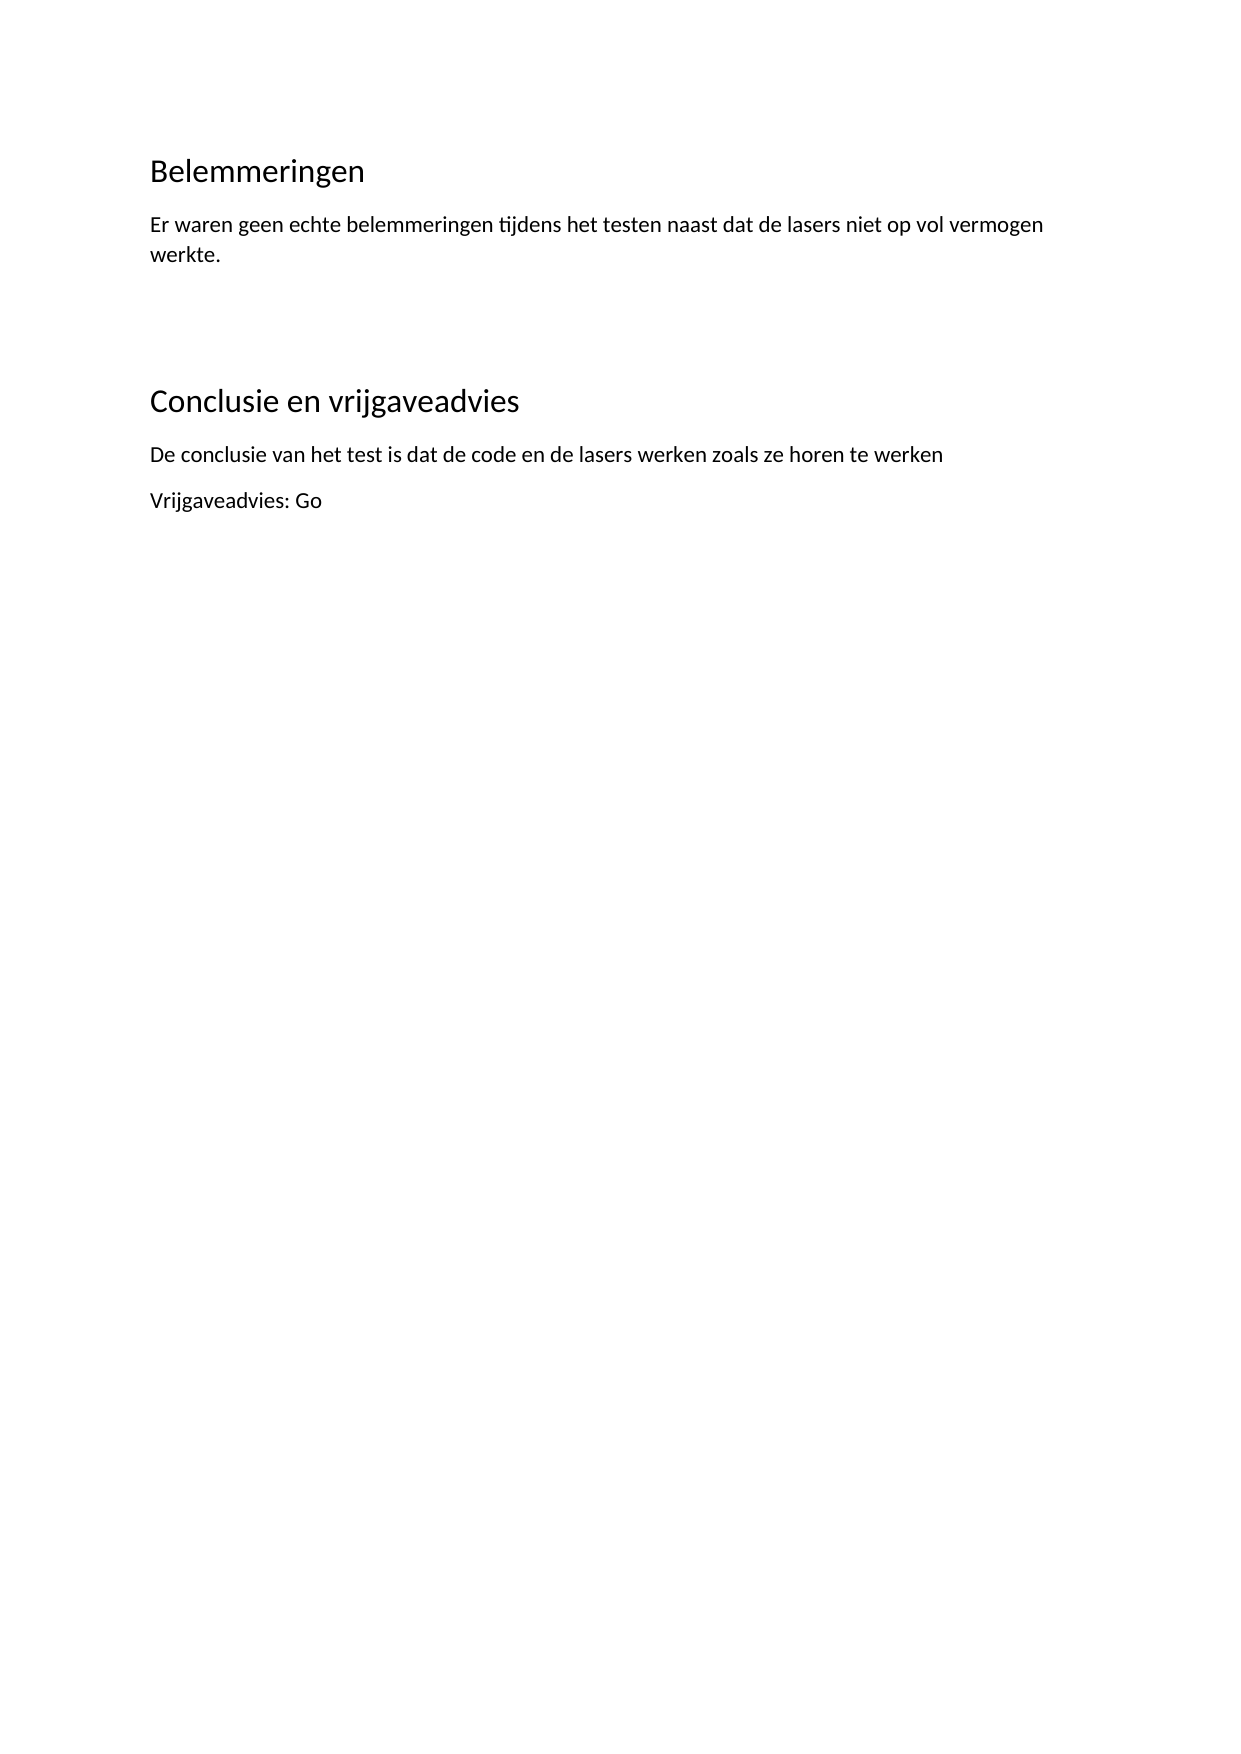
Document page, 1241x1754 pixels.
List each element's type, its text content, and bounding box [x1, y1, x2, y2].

text Vrijgaveadvies: Go [150, 487, 1090, 514]
text Belemmeringen [150, 150, 1090, 191]
text Conclusie en vrijgaveadvies [150, 380, 1090, 421]
text De conclusie van het test is dat de code en de lasers werken zoals ze horen te werken [150, 440, 1090, 468]
text Er waren geen echte belemmeringen tijdens het testen naast dat de lasers niet op vol vermogen werkte. [150, 210, 1090, 268]
